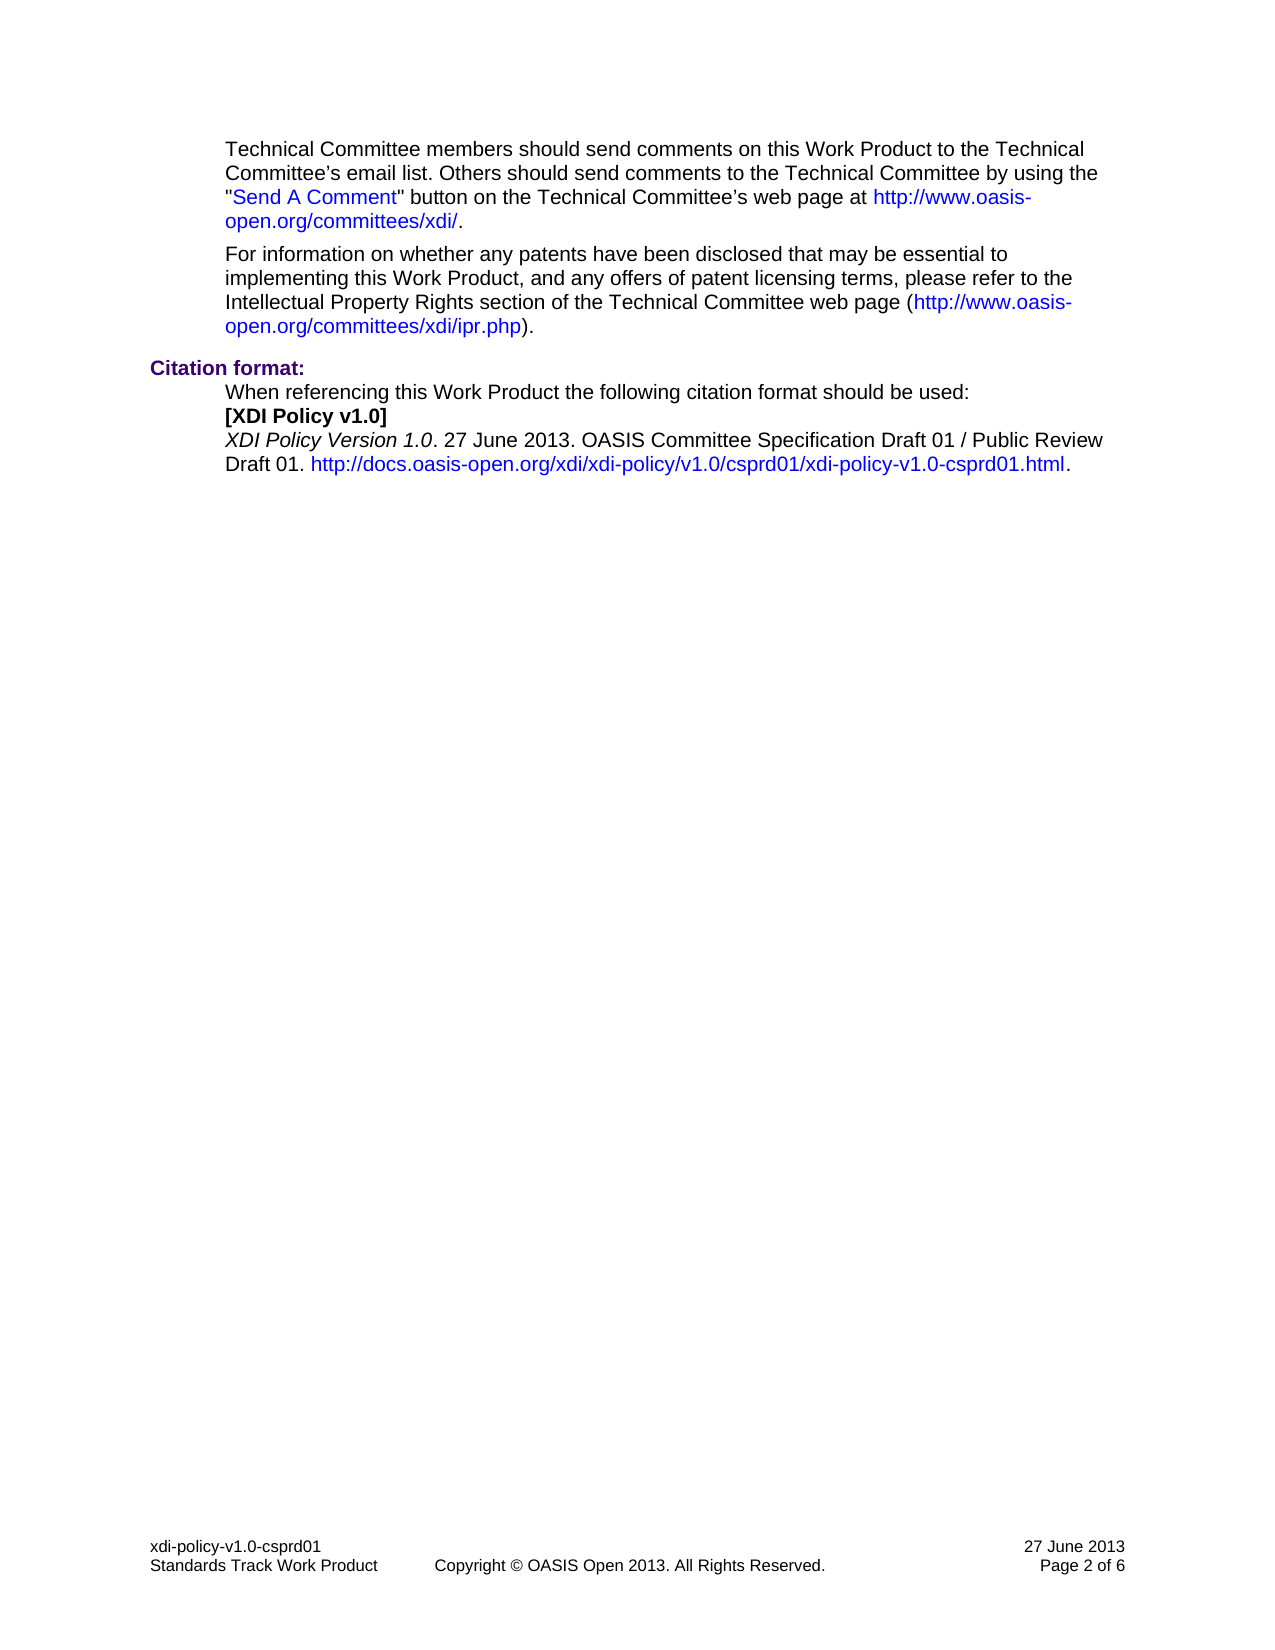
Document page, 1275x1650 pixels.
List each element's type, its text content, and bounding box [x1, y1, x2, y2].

text For information on whether any patents have been disclosed that may be essential to implementing this Work Product, and any offers of patent licensing terms, please refer to the Intellectual Property Rights section of the Technical Committee web page (http://www.oasis-open.org/committees/xdi/ipr.php). [225, 242, 1125, 338]
title [XDI Policy v1.0] [225, 404, 1125, 428]
text Technical Committee members should send comments on this Work Product to the Technical Committee’s email list. Others should send comments to the Technical Committee by using the "Send A Comment" button on the Technical Committee’s web page at http://www.oasis-open.org/committees/xdi/. [225, 137, 1125, 233]
title When referencing this Work Product the following citation format should be used: [225, 380, 1125, 404]
title Citation format: [150, 356, 1125, 380]
title XDI Policy Version 1.0. 27 June 2013. OASIS Committee Specification Draft 01 / Public Review Draft 01. http://docs.oasis-open.org/xdi/xdi-policy/v1.0/csprd01/xdi-policy-v1.0-csprd01.html. [225, 428, 1125, 476]
